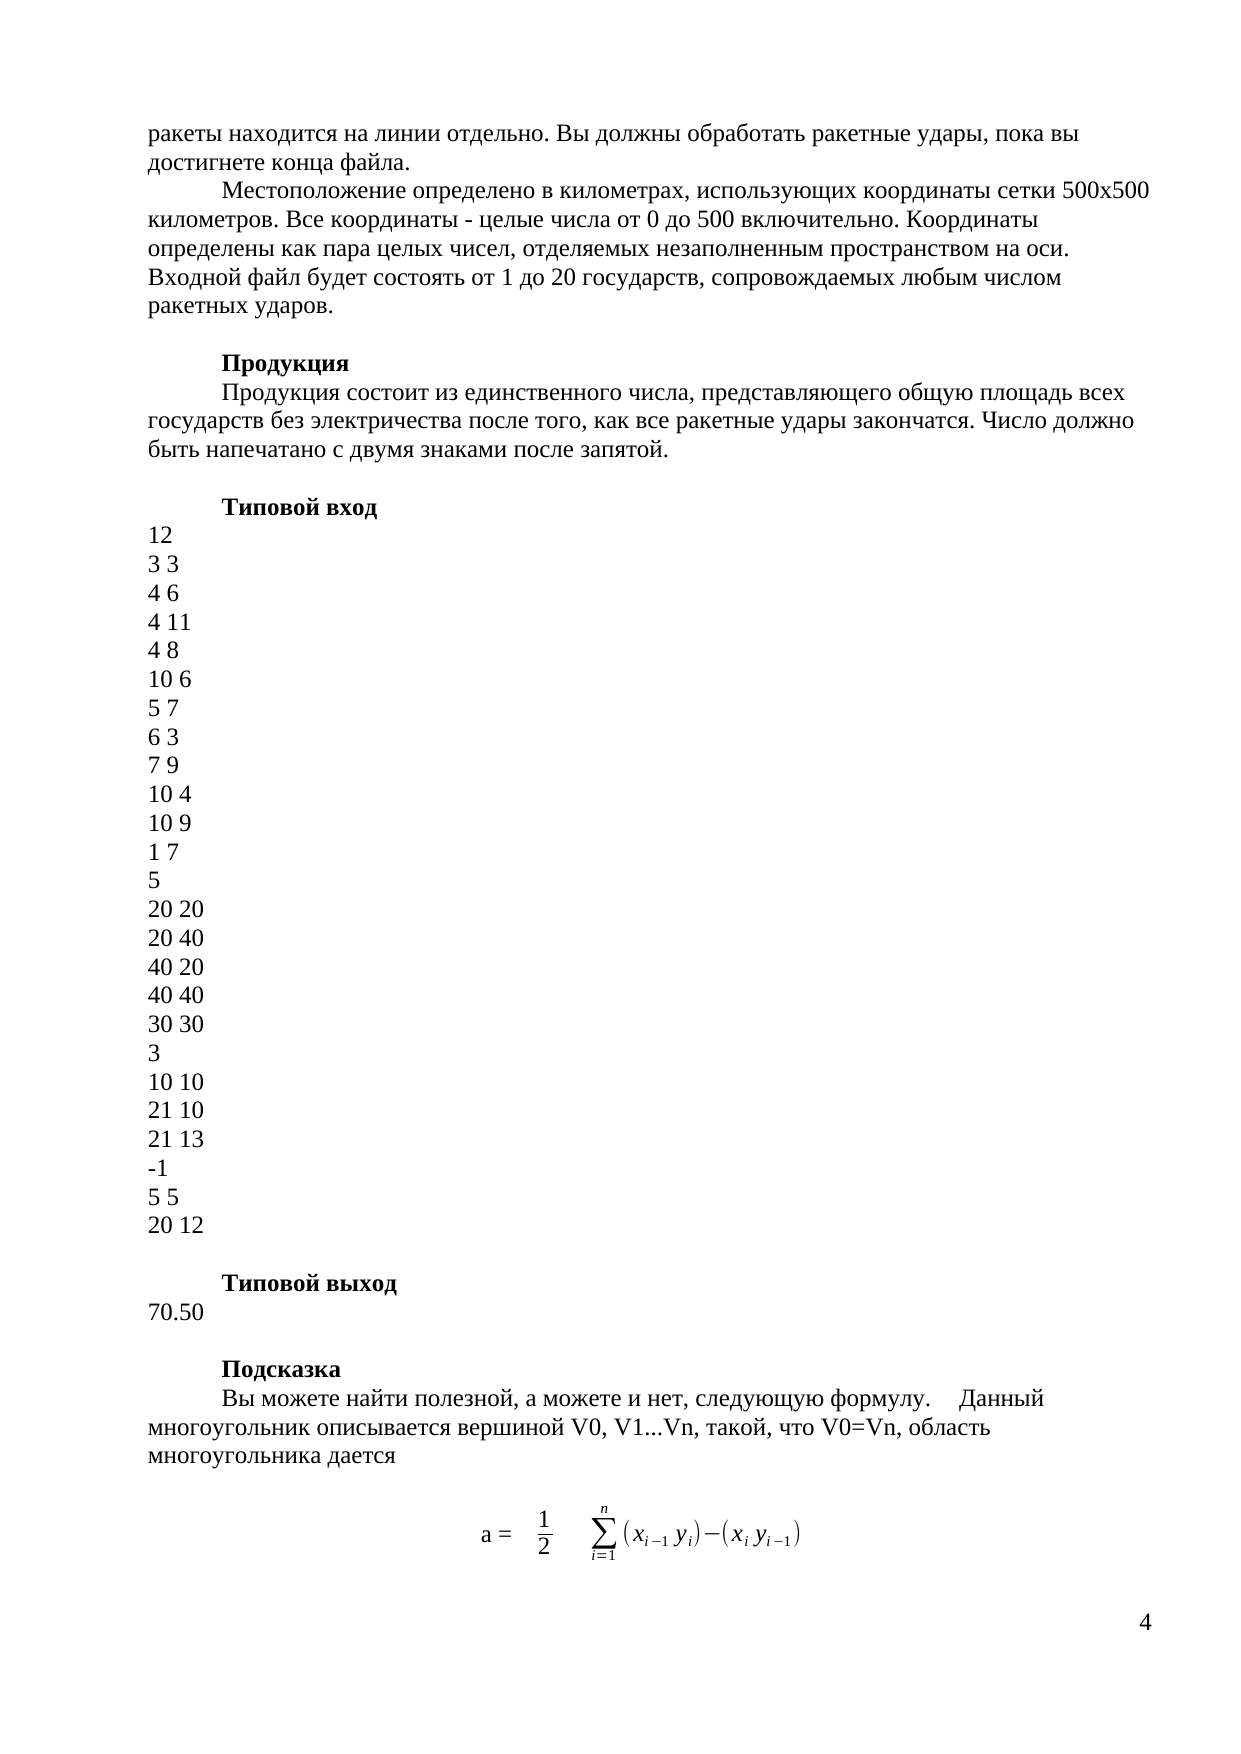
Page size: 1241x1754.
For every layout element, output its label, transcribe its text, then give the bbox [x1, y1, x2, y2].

text 4 11 [148, 607, 1152, 636]
text -1 [148, 1153, 1152, 1182]
text 5 7 [148, 693, 1152, 722]
text 4 6 [148, 578, 1152, 607]
text 40 20 [148, 952, 1152, 981]
text a = [148, 1503, 1152, 1564]
text 5 [148, 866, 1152, 894]
text 3 [148, 1038, 1152, 1067]
text 10 4 [148, 779, 1152, 808]
text 21 10 [148, 1096, 1152, 1124]
text 70.50 [148, 1297, 1152, 1326]
text ракеты находится на линии отдельно. Вы должны обработать ракетные удары, пока вы достигнете конца файла. [148, 118, 1152, 176]
text Вы можете найти полезной, а можете и нет, следующую формулу. Данный многоугольник описывается вершиной V0, V1...Vn, такой, что V0=Vn, область многоугольника дается [148, 1383, 1152, 1469]
text 20 20 [148, 894, 1152, 923]
text 3 3 [148, 549, 1152, 578]
text 30 30 [148, 1009, 1152, 1038]
text Типовой выход [148, 1268, 1152, 1297]
text 10 6 [148, 664, 1152, 693]
text Продукция состоит из единственного числа, представляющего общую площадь всех государств без электричества после того, как все ракетные удары закончатся. Число должно быть напечатано с двумя знаками после запятой. [148, 377, 1152, 463]
text 20 40 [148, 923, 1152, 952]
text Местоположение определено в километрах, использующих координаты сетки 500x500 километров. Все координаты - целые числа от 0 до 500 включительно. Координаты определены как пара целых чисел, отделяемых незаполненным пространством на оси. Входной файл будет состоять от 1 до 20 государств, сопровождаемых любым числом ракетных ударов. [148, 176, 1152, 319]
text 4 8 [148, 636, 1152, 664]
text Подсказка [148, 1354, 1152, 1383]
text 7 9 [148, 751, 1152, 779]
text 21 13 [148, 1124, 1152, 1153]
text 5 5 [148, 1182, 1152, 1211]
text 12 [148, 521, 1152, 549]
text Продукция [148, 348, 1152, 377]
text 20 12 [148, 1211, 1152, 1239]
text 40 40 [148, 981, 1152, 1009]
text 10 10 [148, 1067, 1152, 1096]
text 10 9 [148, 808, 1152, 837]
text Типовой вход [148, 492, 1152, 521]
text 1 7 [148, 837, 1152, 866]
text 6 3 [148, 722, 1152, 751]
